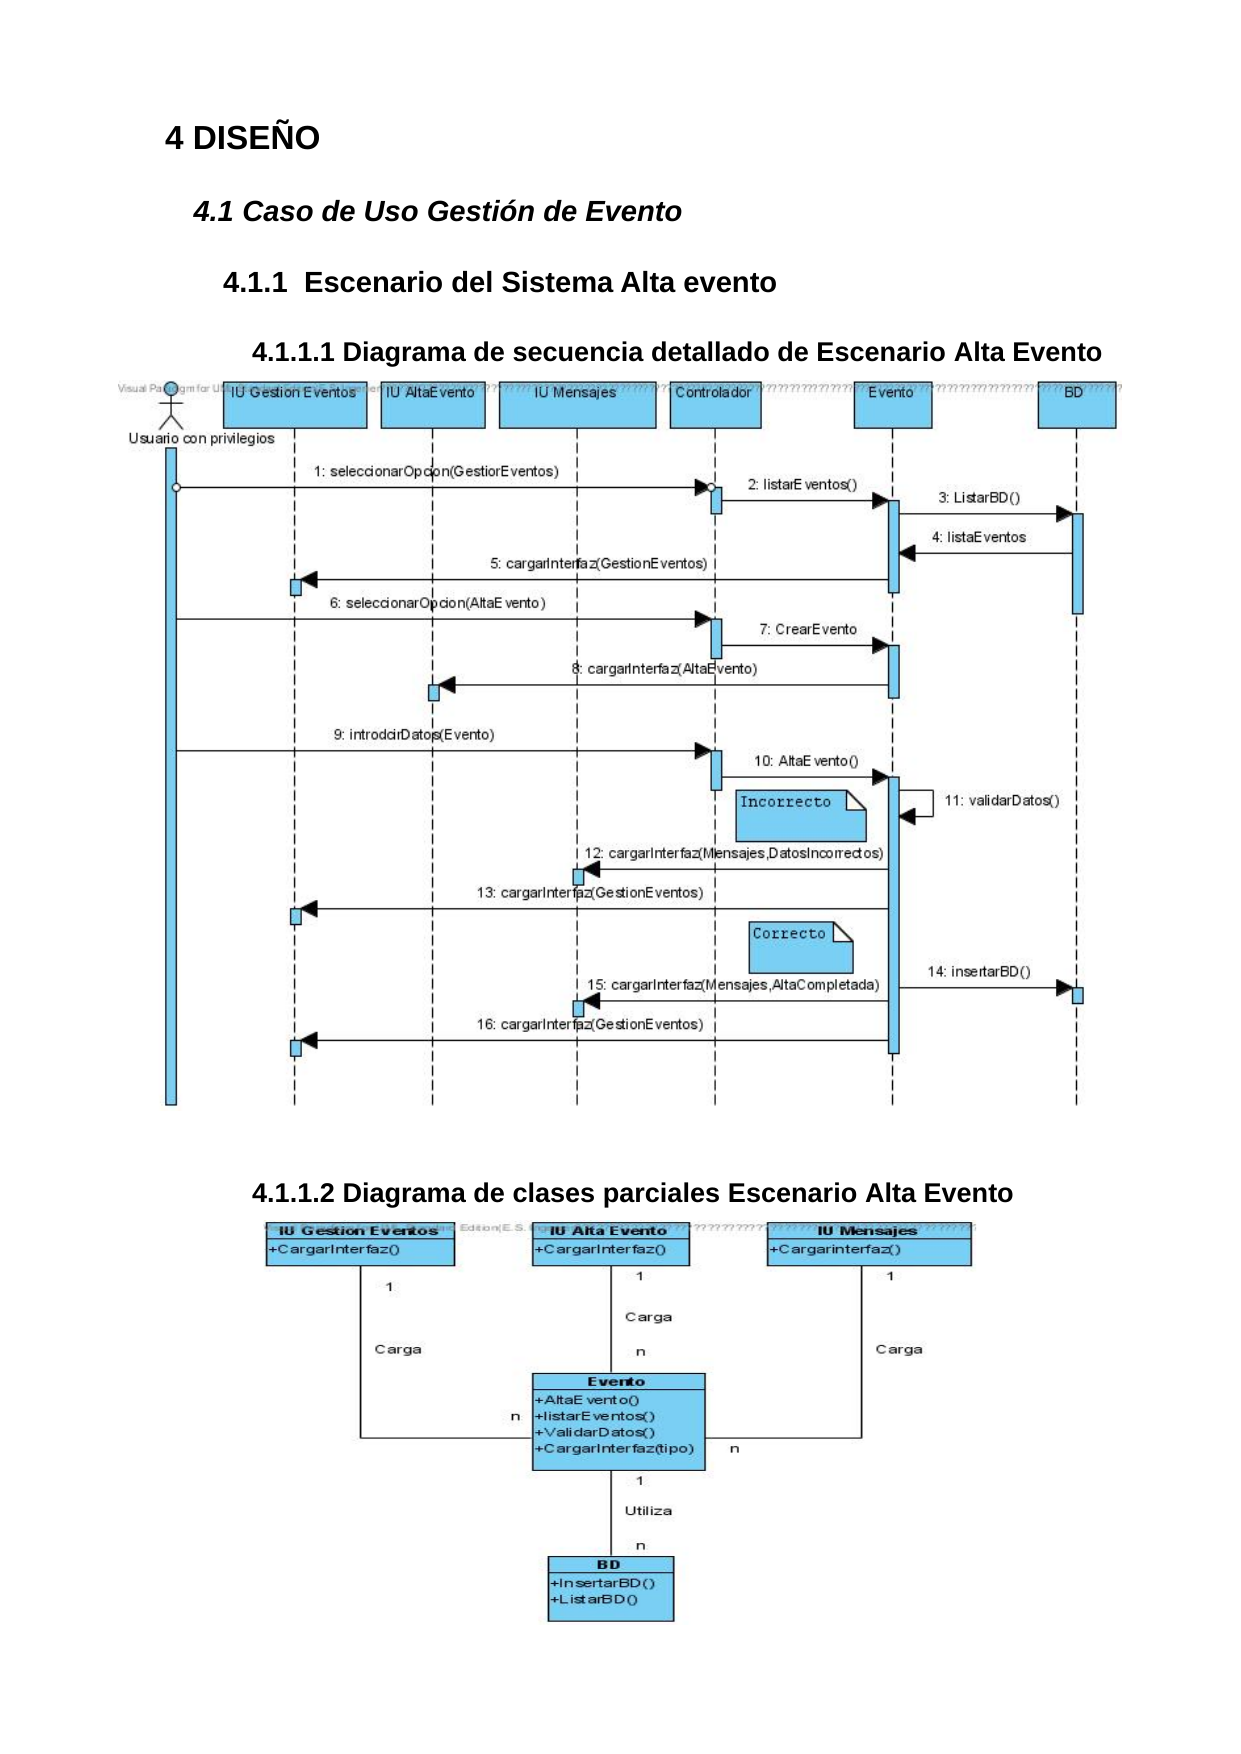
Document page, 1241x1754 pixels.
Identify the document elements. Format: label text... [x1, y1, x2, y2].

subtitle Caso de Uso Gestión de Evento [185, 194, 1122, 228]
list Diagrama de clases parciales Escenario Alta Evento [244, 1177, 1122, 1208]
picture [118, 380, 1122, 1111]
list Diagrama de secuencia detallado de Escenario Alta Evento [244, 336, 1122, 367]
subtitle DISEÑO [156, 118, 1122, 157]
subtitle Escenario del Sistema Alta evento [215, 265, 1122, 299]
picture [263, 1220, 977, 1625]
